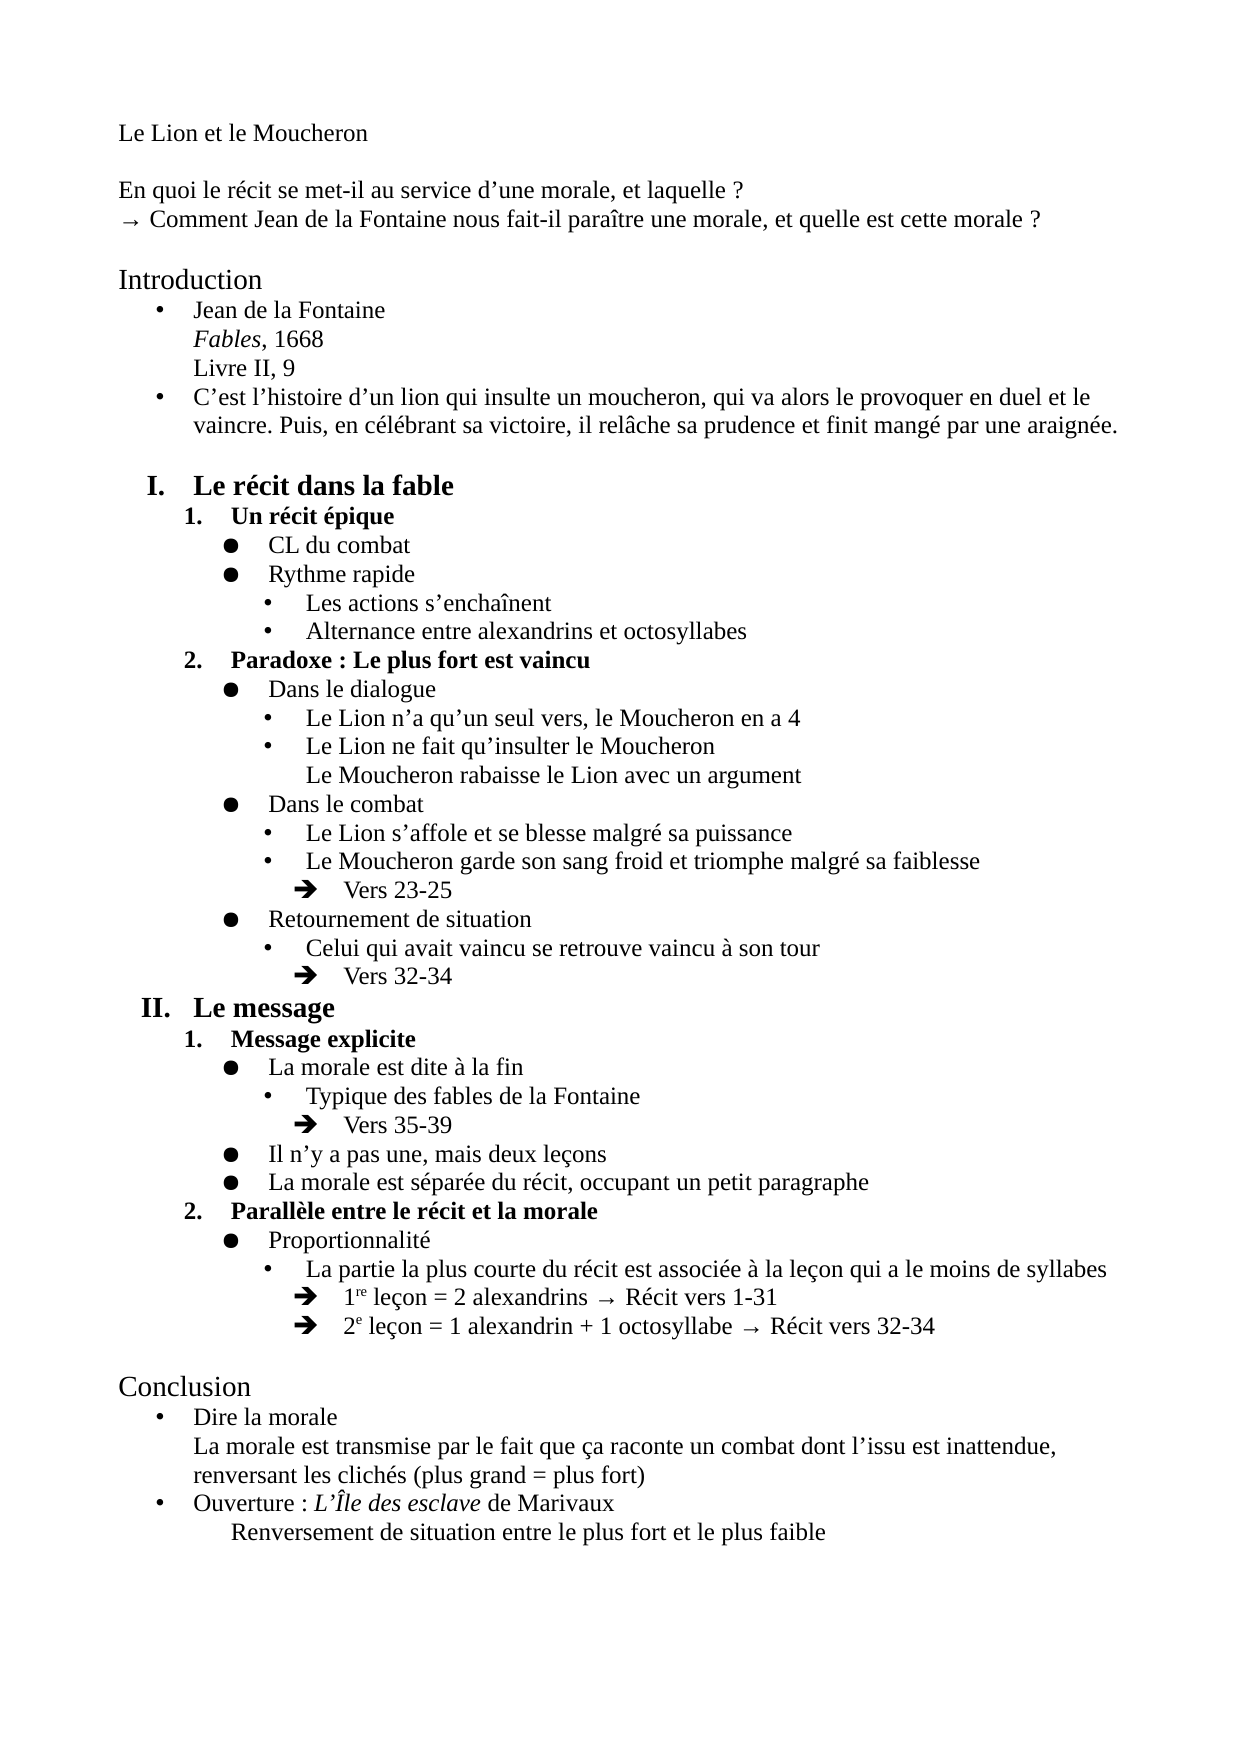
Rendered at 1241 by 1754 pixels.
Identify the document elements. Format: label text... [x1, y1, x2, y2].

list Parallèle entre le récit et la morale [193, 1196, 1122, 1225]
list Renversement de situation entre le plus fort et le plus faible [193, 1517, 1122, 1546]
list Proportionnalité [231, 1225, 1122, 1254]
list Le Lion ne fait qu’insulter le Moucheron [268, 731, 1122, 760]
list Alternance entre alexandrins et octosyllabes [268, 616, 1122, 645]
list Paradoxe : Le plus fort est vaincu [193, 645, 1122, 674]
list Vers 32-34 [306, 961, 1122, 990]
list Vers 35-39 [306, 1110, 1122, 1139]
list 1re leçon = 2 alexandrins → Récit vers 1-31 [306, 1282, 1122, 1311]
list La morale est transmise par le fait que ça raconte un combat dont l’issu est inattendue, renversant les clichés (plus grand = plus fort) [156, 1431, 1122, 1488]
list Le Lion s’affole et se blesse malgré sa puissance [268, 818, 1122, 846]
list Fables, 1668 [156, 324, 1122, 353]
list Le Moucheron garde son sang froid et triomphe malgré sa faiblesse [268, 846, 1122, 875]
list C’est l’histoire d’un lion qui insulte un moucheron, qui va alors le provoquer en duel et le vaincre. Puis, en célébrant sa victoire, il relâche sa prudence et finit mangé par une araignée. [156, 382, 1122, 439]
list Retournement de situation [231, 904, 1122, 933]
text Le Lion et le Moucheron [118, 118, 1122, 147]
list Le Lion n’a qu’un seul vers, le Moucheron en a 4 [268, 703, 1122, 731]
list Jean de la Fontaine [156, 295, 1122, 324]
list Les actions s’enchaînent [268, 588, 1122, 616]
list Rythme rapide [231, 559, 1122, 588]
list Dire la morale [156, 1402, 1122, 1431]
list Dans le combat [231, 789, 1122, 818]
list Le récit dans la fable [156, 468, 1122, 501]
list Livre II, 9 [156, 353, 1122, 382]
list La morale est séparée du récit, occupant un petit paragraphe [231, 1167, 1122, 1196]
text Conclusion [118, 1369, 1122, 1402]
list Dans le dialogue [231, 674, 1122, 703]
list La partie la plus courte du récit est associée à la leçon qui a le moins de syllabes [268, 1254, 1122, 1282]
list La morale est dite à la fin [231, 1052, 1122, 1081]
list 2e leçon = 1 alexandrin + 1 octosyllabe → Récit vers 32-34 [306, 1311, 1122, 1340]
list CL du combat [231, 530, 1122, 559]
list Typique des fables de la Fontaine [268, 1081, 1122, 1110]
list Celui qui avait vaincu se retrouve vaincu à son tour [268, 933, 1122, 961]
list Il n’y a pas une, mais deux leçons [231, 1139, 1122, 1167]
list Le Moucheron rabaisse le Lion avec un argument [268, 760, 1122, 789]
text Introduction [118, 262, 1122, 295]
text → Comment Jean de la Fontaine nous fait-il paraître une morale, et quelle est cette morale ? [118, 204, 1122, 233]
list Un récit épique [193, 501, 1122, 530]
list Message explicite [193, 1024, 1122, 1052]
list Le message [156, 990, 1122, 1024]
text En quoi le récit se met-il au service d’une morale, et laquelle ? [118, 176, 1122, 204]
list Vers 23-25 [306, 875, 1122, 904]
list Ouverture : L’Île des esclave de Marivaux [156, 1488, 1122, 1517]
